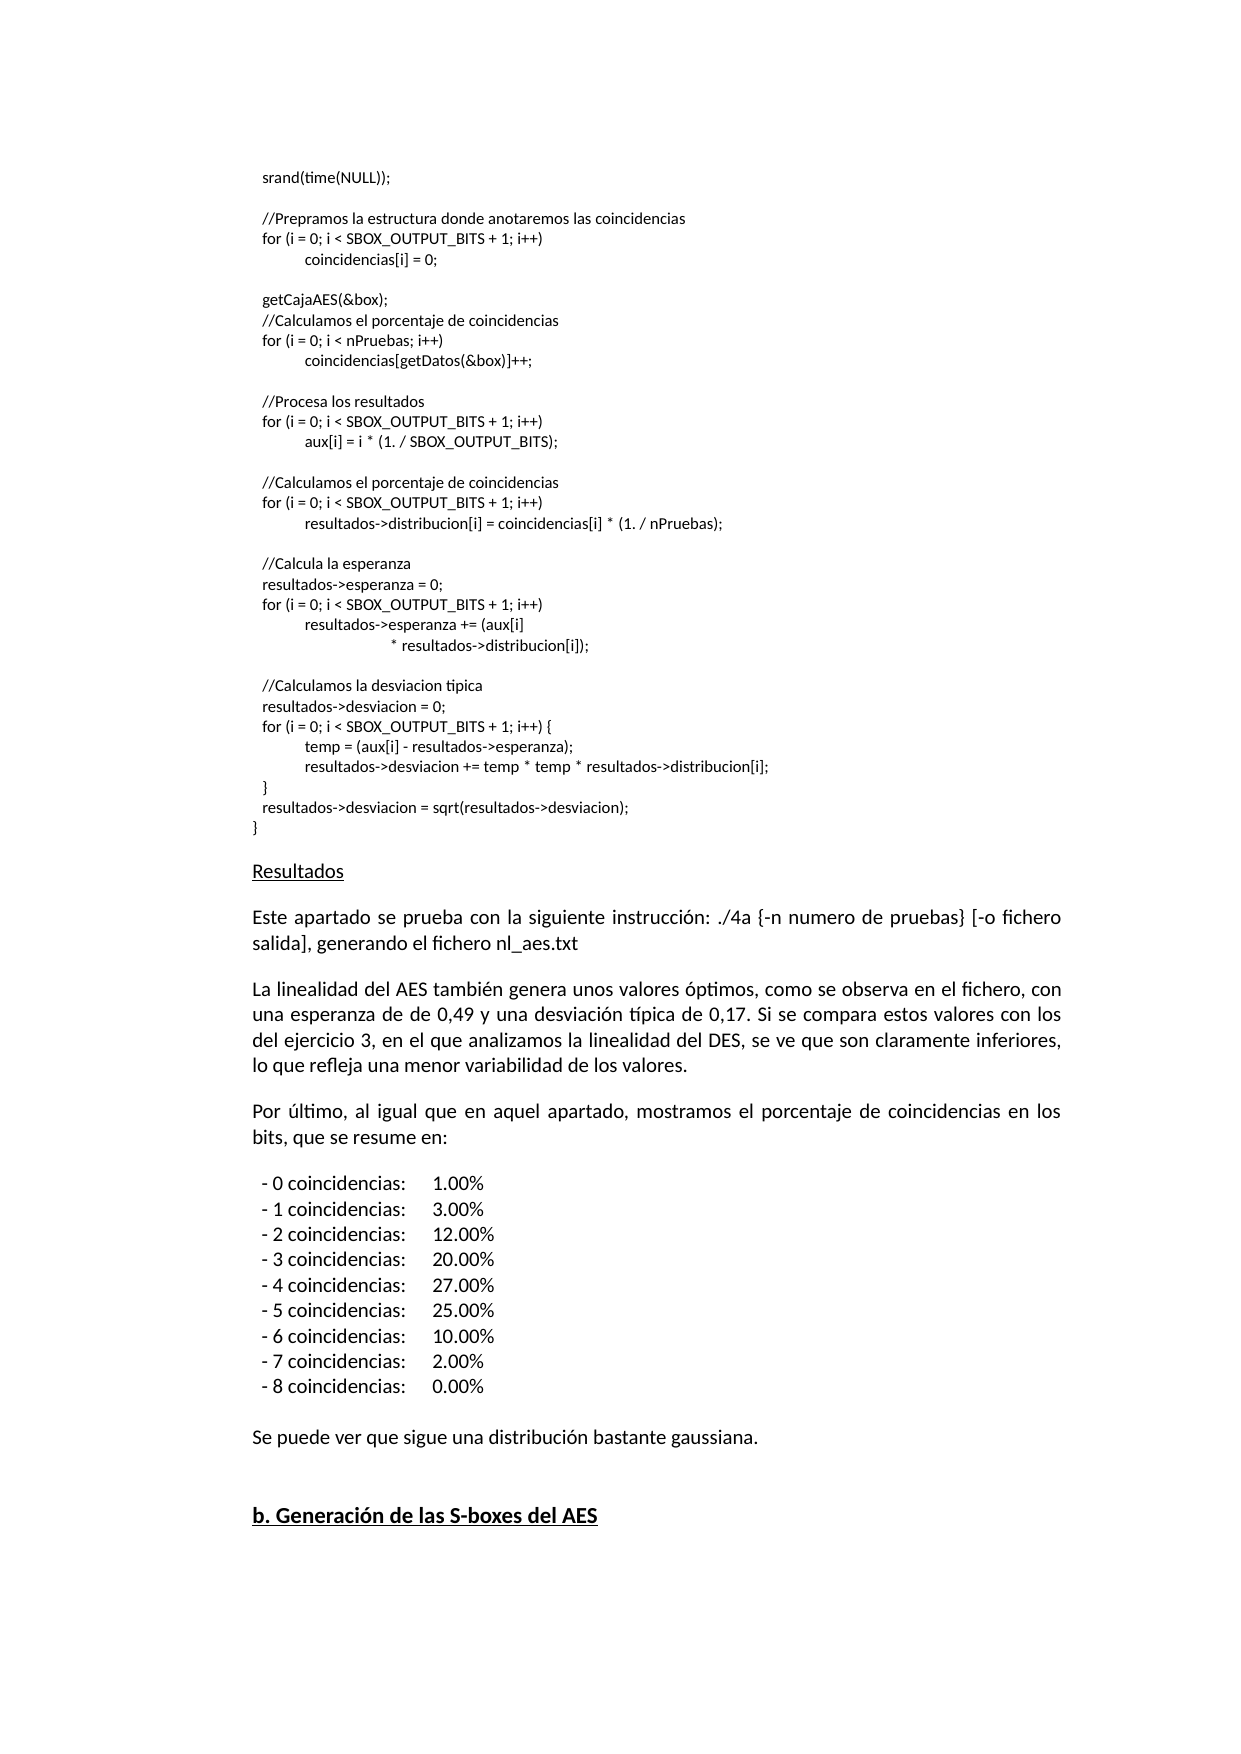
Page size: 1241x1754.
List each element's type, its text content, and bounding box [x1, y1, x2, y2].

text //Calcula la esperanza [252, 554, 1063, 574]
text La linealidad del AES también genera unos valores óptimos, como se observa en el fichero, con una esperanza de de 0,49 y una desviación típica de 0,17. Si se compara estos valores con los del ejercicio 3, en el que analizamos la linealidad del DES, se ve que son claramente inferiores, lo que refleja una menor variabilidad de los valores. [252, 976, 1063, 1078]
text coincidencias[getDatos(&box)]++; [252, 351, 1063, 371]
text aux[i] = i * (1. / SBOX_OUTPUT_BITS); [252, 432, 1063, 452]
text for (i = 0; i < nPruebas; i++) [252, 330, 1063, 351]
text - 8 coincidencias: 0.00% [252, 1374, 1063, 1399]
text } [252, 777, 1063, 797]
text } [252, 818, 1063, 838]
text Este apartado se prueba con la siguiente instrucción: ./4a {-n numero de pruebas} [-o fichero salida], generando el fichero nl_aes.txt [252, 904, 1063, 955]
text for (i = 0; i < SBOX_OUTPUT_BITS + 1; i++) [252, 594, 1063, 614]
text Por último, al igual que en aquel apartado, mostramos el porcentaje de coincidencias en los bits, que se resume en: [252, 1099, 1063, 1149]
text resultados->desviacion = 0; [252, 696, 1063, 716]
text - 0 coincidencias: 1.00% [252, 1170, 1063, 1196]
text for (i = 0; i < SBOX_OUTPUT_BITS + 1; i++) [252, 493, 1063, 513]
text - 2 coincidencias: 12.00% [252, 1221, 1063, 1247]
text resultados->desviacion += temp * temp * resultados->distribucion[i]; [252, 757, 1063, 777]
text resultados->desviacion = sqrt(resultados->desviacion); [252, 797, 1063, 818]
text resultados->distribucion[i] = coincidencias[i] * (1. / nPruebas); [252, 513, 1063, 533]
text temp = (aux[i] - resultados->esperanza); [252, 736, 1063, 757]
text //Calculamos la desviacion tipica [252, 676, 1063, 696]
text for (i = 0; i < SBOX_OUTPUT_BITS + 1; i++) [252, 229, 1063, 249]
text //Calculamos el porcentaje de coincidencias [252, 310, 1063, 330]
text - 5 coincidencias: 25.00% [252, 1297, 1063, 1323]
text srand(time(NULL)); [252, 168, 1063, 188]
text getCajaAES(&box); [252, 289, 1063, 310]
text Se puede ver que sigue una distribución bastante gaussiana. [252, 1424, 1063, 1450]
text //Procesa los resultados [252, 391, 1063, 411]
text - 1 coincidencias: 3.00% [252, 1196, 1063, 1221]
text - 6 coincidencias: 10.00% [252, 1323, 1063, 1348]
text for (i = 0; i < SBOX_OUTPUT_BITS + 1; i++) { [252, 716, 1063, 736]
text b. Generación de las S-boxes del AES [252, 1501, 1063, 1529]
text Resultados [252, 858, 1063, 884]
text - 3 coincidencias: 20.00% [252, 1247, 1063, 1272]
text //Prepramos la estructura donde anotaremos las coincidencias [252, 208, 1063, 229]
text coincidencias[i] = 0; [252, 249, 1063, 269]
text * resultados->distribucion[i]); [252, 635, 1063, 655]
text - 7 coincidencias: 2.00% [252, 1348, 1063, 1374]
text resultados->esperanza += (aux[i] [252, 614, 1063, 635]
text - 4 coincidencias: 27.00% [252, 1272, 1063, 1297]
text for (i = 0; i < SBOX_OUTPUT_BITS + 1; i++) [252, 411, 1063, 432]
text resultados->esperanza = 0; [252, 574, 1063, 594]
text //Calculamos el porcentaje de coincidencias [252, 472, 1063, 493]
